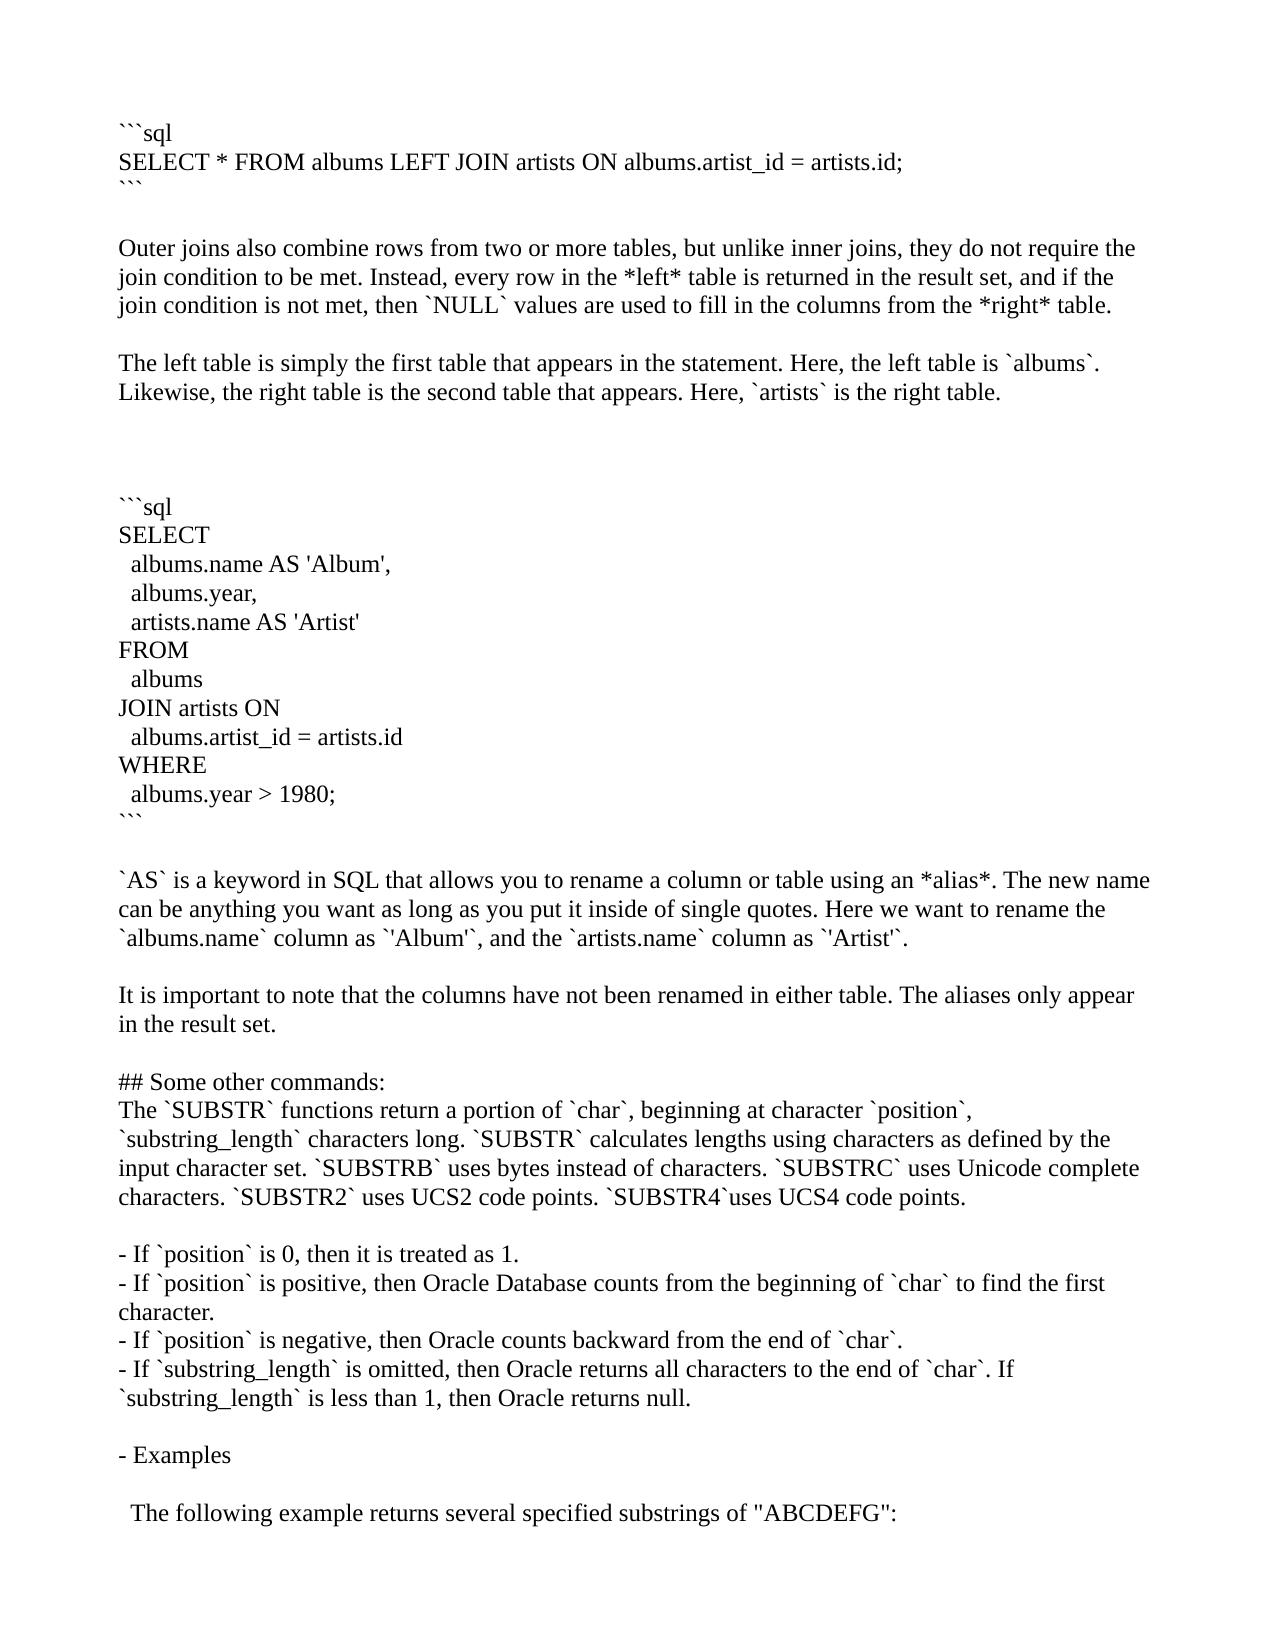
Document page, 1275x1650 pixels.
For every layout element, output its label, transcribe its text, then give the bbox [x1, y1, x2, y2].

text `AS` is a keyword in SQL that allows you to rename a column or table using an *alias*. The new name can be anything you want as long as you put it inside of single quotes. Here we want to rename the `albums.name` column as `'Album'`, and the `artists.name` column as `'Artist'`. [118, 866, 1157, 952]
text SELECT * FROM albums LEFT JOIN artists ON albums.artist_id = artists.id; [118, 147, 1157, 176]
text albums.name AS 'Album', [118, 549, 1157, 578]
text - If `position` is 0, then it is treated as 1. [118, 1239, 1157, 1268]
text ```sql [118, 118, 1157, 147]
text It is important to note that the columns have not been renamed in either table. The aliases only appear in the result set. [118, 981, 1157, 1038]
text artists.name AS 'Artist' [118, 607, 1157, 636]
text - If `position` is negative, then Oracle counts backward from the end of `char`. [118, 1326, 1157, 1354]
text The following example returns several specified substrings of "ABCDEFG": [118, 1498, 1157, 1527]
text The `SUBSTR` functions return a portion of `char`, beginning at character `position`, `substring_length` characters long. `SUBSTR` calculates lengths using characters as defined by the input character set. `SUBSTRB` uses bytes instead of characters. `SUBSTRC` uses Unicode complete characters. `SUBSTR2` uses UCS2 code points. `SUBSTR4`uses UCS4 code points. [118, 1096, 1157, 1211]
text JOIN artists ON [118, 693, 1157, 722]
text FROM [118, 636, 1157, 664]
text - Examples [118, 1441, 1157, 1469]
text albums.artist_id = artists.id [118, 722, 1157, 751]
text The left table is simply the first table that appears in the statement. Here, the left table is `albums`. Likewise, the right table is the second table that appears. Here, `artists` is the right table. [118, 348, 1157, 406]
text albums [118, 664, 1157, 693]
text SELECT [118, 521, 1157, 549]
text albums.year > 1980; [118, 779, 1157, 808]
text WHERE [118, 751, 1157, 779]
text Outer joins also combine rows from two or more tables, but unlike inner joins, they do not require the join condition to be met. Instead, every row in the *left* table is returned in the result set, and if the join condition is not met, then `NULL` values are used to fill in the columns from the *right* table. [118, 233, 1157, 319]
text ``` [118, 176, 1157, 204]
text - If `substring_length` is omitted, then Oracle returns all characters to the end of `char`. If `substring_length` is less than 1, then Oracle returns null. [118, 1354, 1157, 1412]
text ## Some other commands: [118, 1067, 1157, 1096]
text ```sql [118, 492, 1157, 521]
text ``` [118, 808, 1157, 837]
text - If `position` is positive, then Oracle Database counts from the beginning of `char` to find the first character. [118, 1268, 1157, 1326]
text albums.year, [118, 578, 1157, 607]
